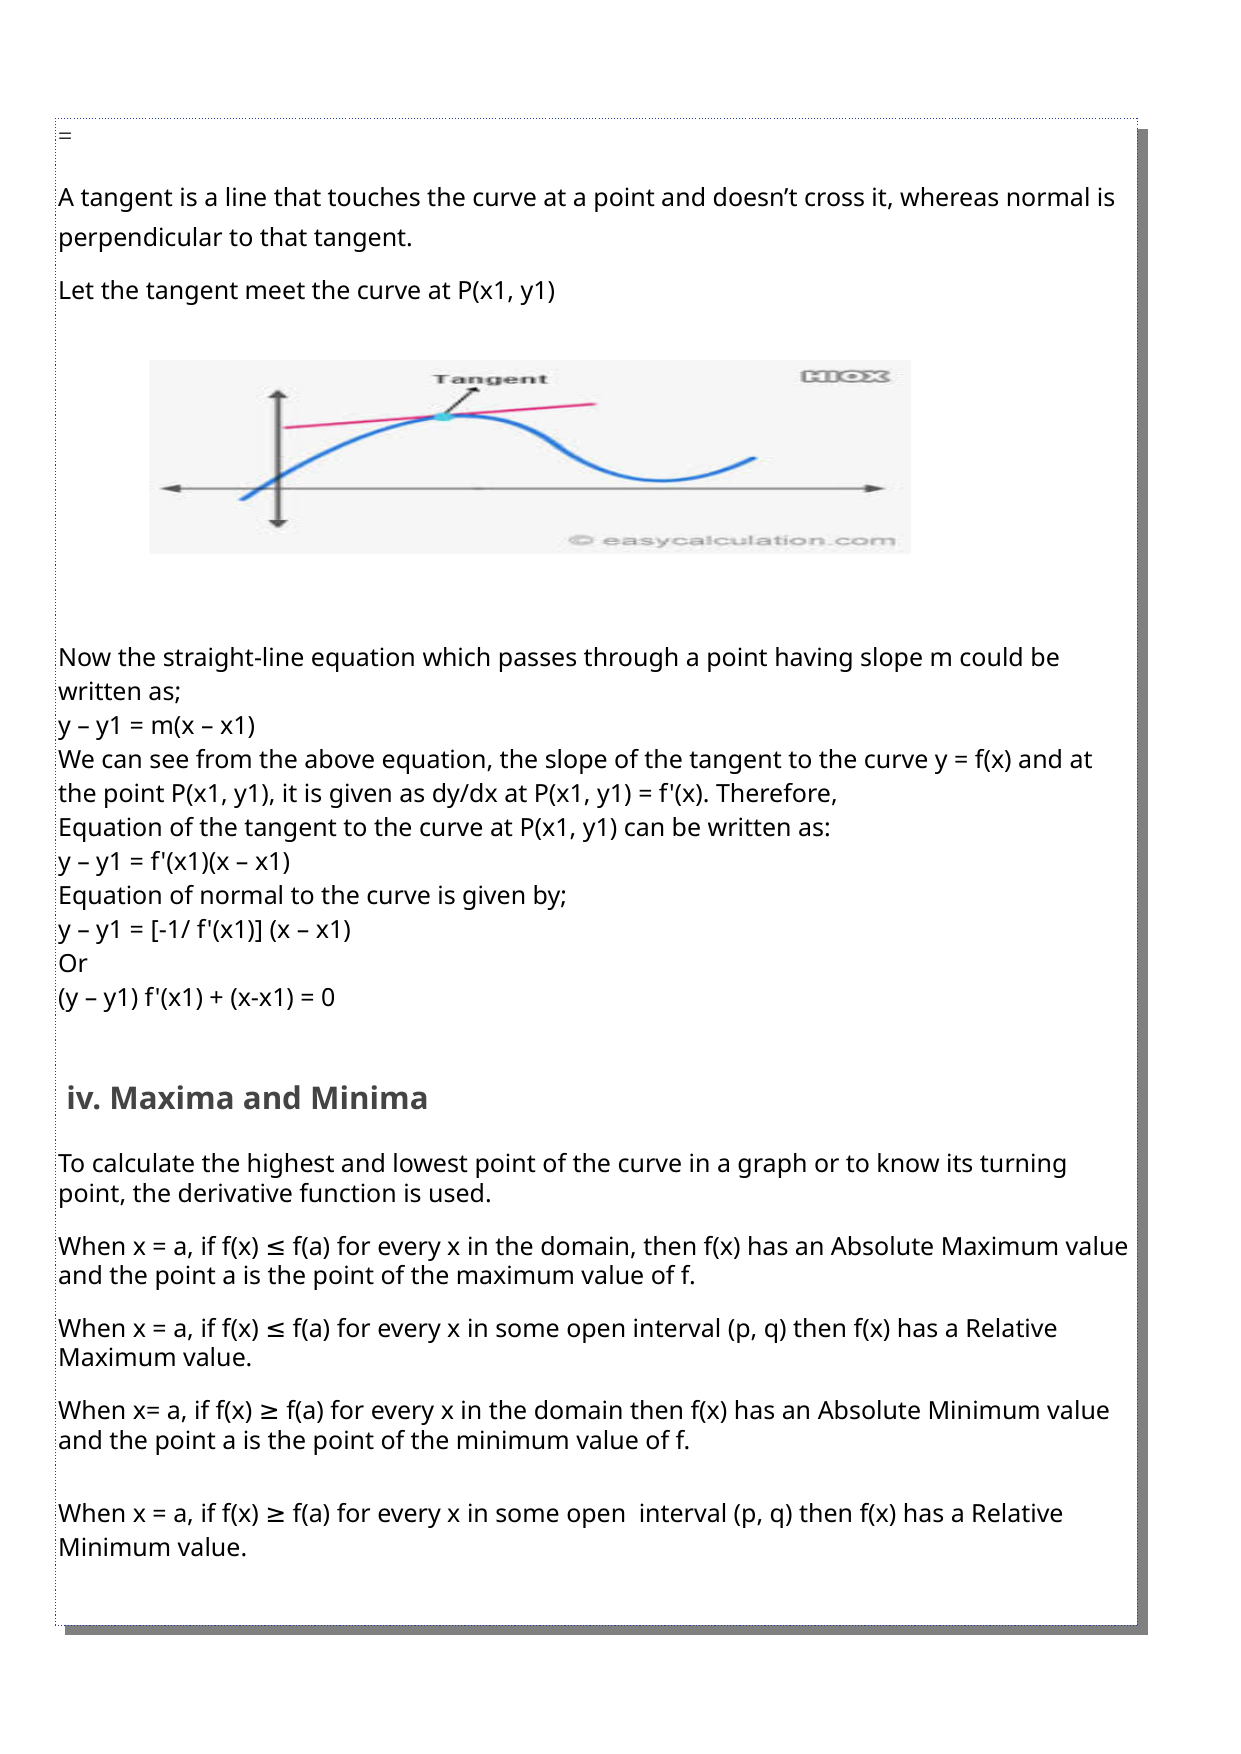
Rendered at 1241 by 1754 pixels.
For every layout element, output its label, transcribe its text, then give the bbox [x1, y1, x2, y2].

title When x= a, if f(x) ≥ f(a) for every x in the domain then f(x) has an Absolute Minimum value and the point a is the point of the minimum value of f. [58, 1395, 1134, 1456]
title When x = a, if f(x) ≤ f(a) for every x in some open interval (p, q) then f(x) has a Relative Maximum value. [58, 1313, 1134, 1374]
text y – y1 = [-1/ f'(x1)] (x – x1) [58, 912, 1134, 946]
title When x = a, if f(x) ≥ f(a) for every x in some open interval (p, q) then f(x) has a Relative Minimum value. [58, 1477, 1134, 1564]
text Or [58, 946, 1134, 980]
picture [149, 360, 912, 554]
text A tangent is a line that touches the curve at a point and doesn’t cross it, whereas normal is perpendicular to that tangent. [58, 180, 1134, 253]
text y – y1 = m(x – x1) [58, 707, 1134, 741]
text We can see from the above equation, the slope of the tangent to the curve y = f(x) and at the point P(x1, y1), it is given as dy/dx at P(x1, y1) = f'(x). Therefore, [58, 741, 1134, 809]
text (y – y1) f'(x1) + (x-x1) = 0 [58, 980, 1134, 1014]
text Equation of the tangent to the curve at P(x1, y1) can be written as: [58, 809, 1134, 844]
text y – y1 = f'(x1)(x – x1) [58, 844, 1134, 878]
text Now the straight-line equation which passes through a point having slope m could be written as; [58, 639, 1134, 707]
title iv. Maxima and Minima [58, 1076, 1134, 1119]
text Let the tangent meet the curve at P(x1, y1) [58, 273, 1134, 307]
title To calculate the highest and lowest point of the curve in a graph or to know its turning point, the derivative function is used. [58, 1148, 1134, 1210]
text Equation of normal to the curve is given by; [58, 878, 1134, 912]
title When x = a, if f(x) ≤ f(a) for every x in the domain, then f(x) has an Absolute Maximum value and the point a is the point of the maximum value of f. [58, 1231, 1134, 1292]
